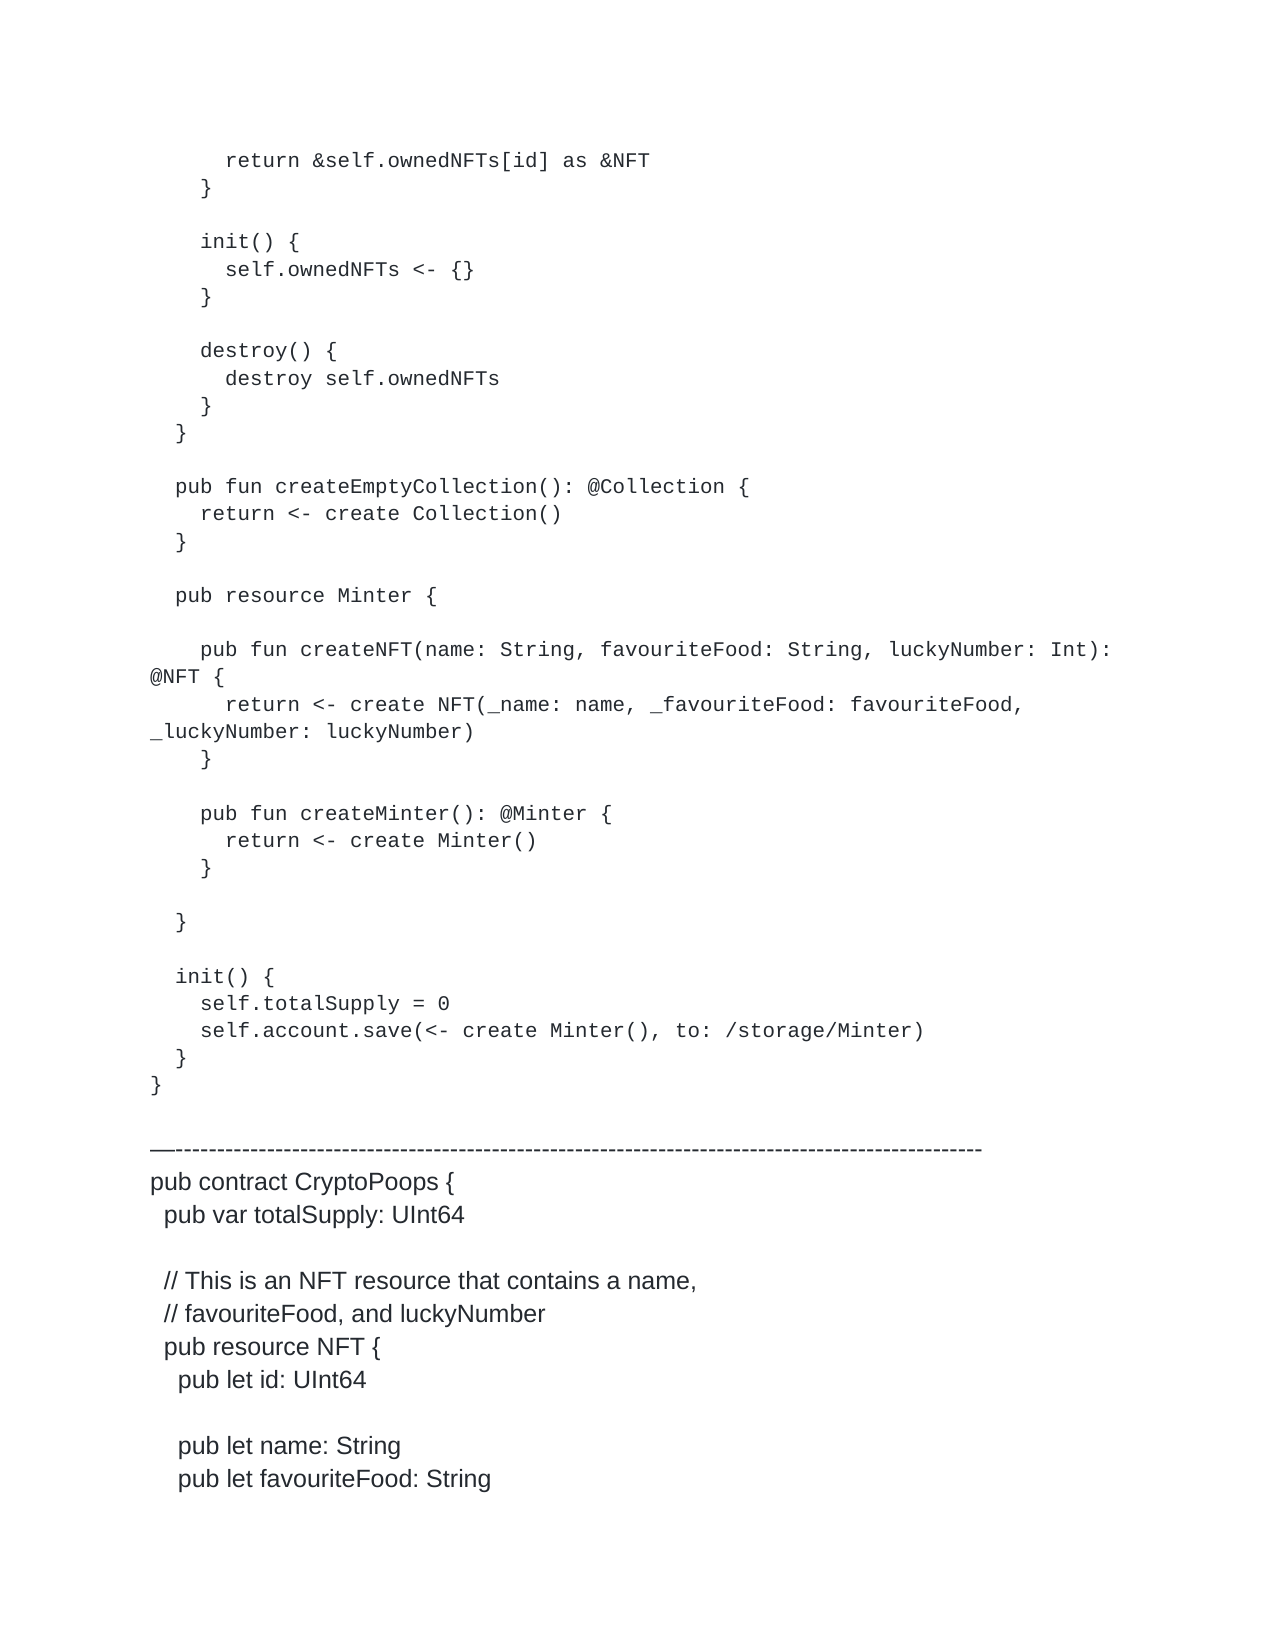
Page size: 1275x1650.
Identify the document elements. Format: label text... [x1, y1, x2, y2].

text return <- create Minter() [150, 830, 1125, 853]
text } [150, 748, 1125, 772]
text return <- create NFT(_name: name, _favouriteFood: favouriteFood, _luckyNumber: luckyNumber) [150, 694, 1125, 744]
text return <- create Collection() [150, 503, 1125, 527]
text pub let name: String [150, 1431, 1125, 1459]
text pub fun createEmptyCollection(): @Collection { [150, 476, 1125, 500]
text —------------------------------------------------------------------------------------------------- [150, 1134, 1125, 1162]
text pub resource NFT { [150, 1332, 1125, 1361]
text } [150, 531, 1125, 554]
text return &self.ownedNFTs[id] as &NFT [150, 150, 1125, 174]
text pub let id: UInt64 [150, 1365, 1125, 1393]
text } [150, 177, 1125, 201]
text init() { [150, 232, 1125, 255]
text self.account.save(<- create Minter(), to: /storage/Minter) [150, 1020, 1125, 1044]
text destroy() { [150, 340, 1125, 364]
text } [150, 857, 1125, 881]
text } [150, 286, 1125, 309]
text pub contract CryptoPoops { [150, 1167, 1125, 1195]
text pub var totalSupply: UInt64 [150, 1200, 1125, 1228]
text destroy self.ownedNFTs [150, 367, 1125, 391]
text self.totalSupply = 0 [150, 993, 1125, 1016]
text pub fun createMinter(): @Minter { [150, 802, 1125, 826]
text pub fun createNFT(name: String, favouriteFood: String, luckyNumber: Int): @NFT { [150, 639, 1125, 690]
text // This is an NFT resource that contains a name, [150, 1266, 1125, 1294]
text pub let favouriteFood: String [150, 1464, 1125, 1493]
text } [150, 1074, 1125, 1098]
text // favouriteFood, and luckyNumber [150, 1299, 1125, 1327]
text } [150, 1047, 1125, 1071]
text init() { [150, 966, 1125, 989]
text self.ownedNFTs <- {} [150, 259, 1125, 282]
text } [150, 422, 1125, 446]
text } [150, 911, 1125, 935]
text } [150, 395, 1125, 418]
text pub resource Minter { [150, 585, 1125, 609]
